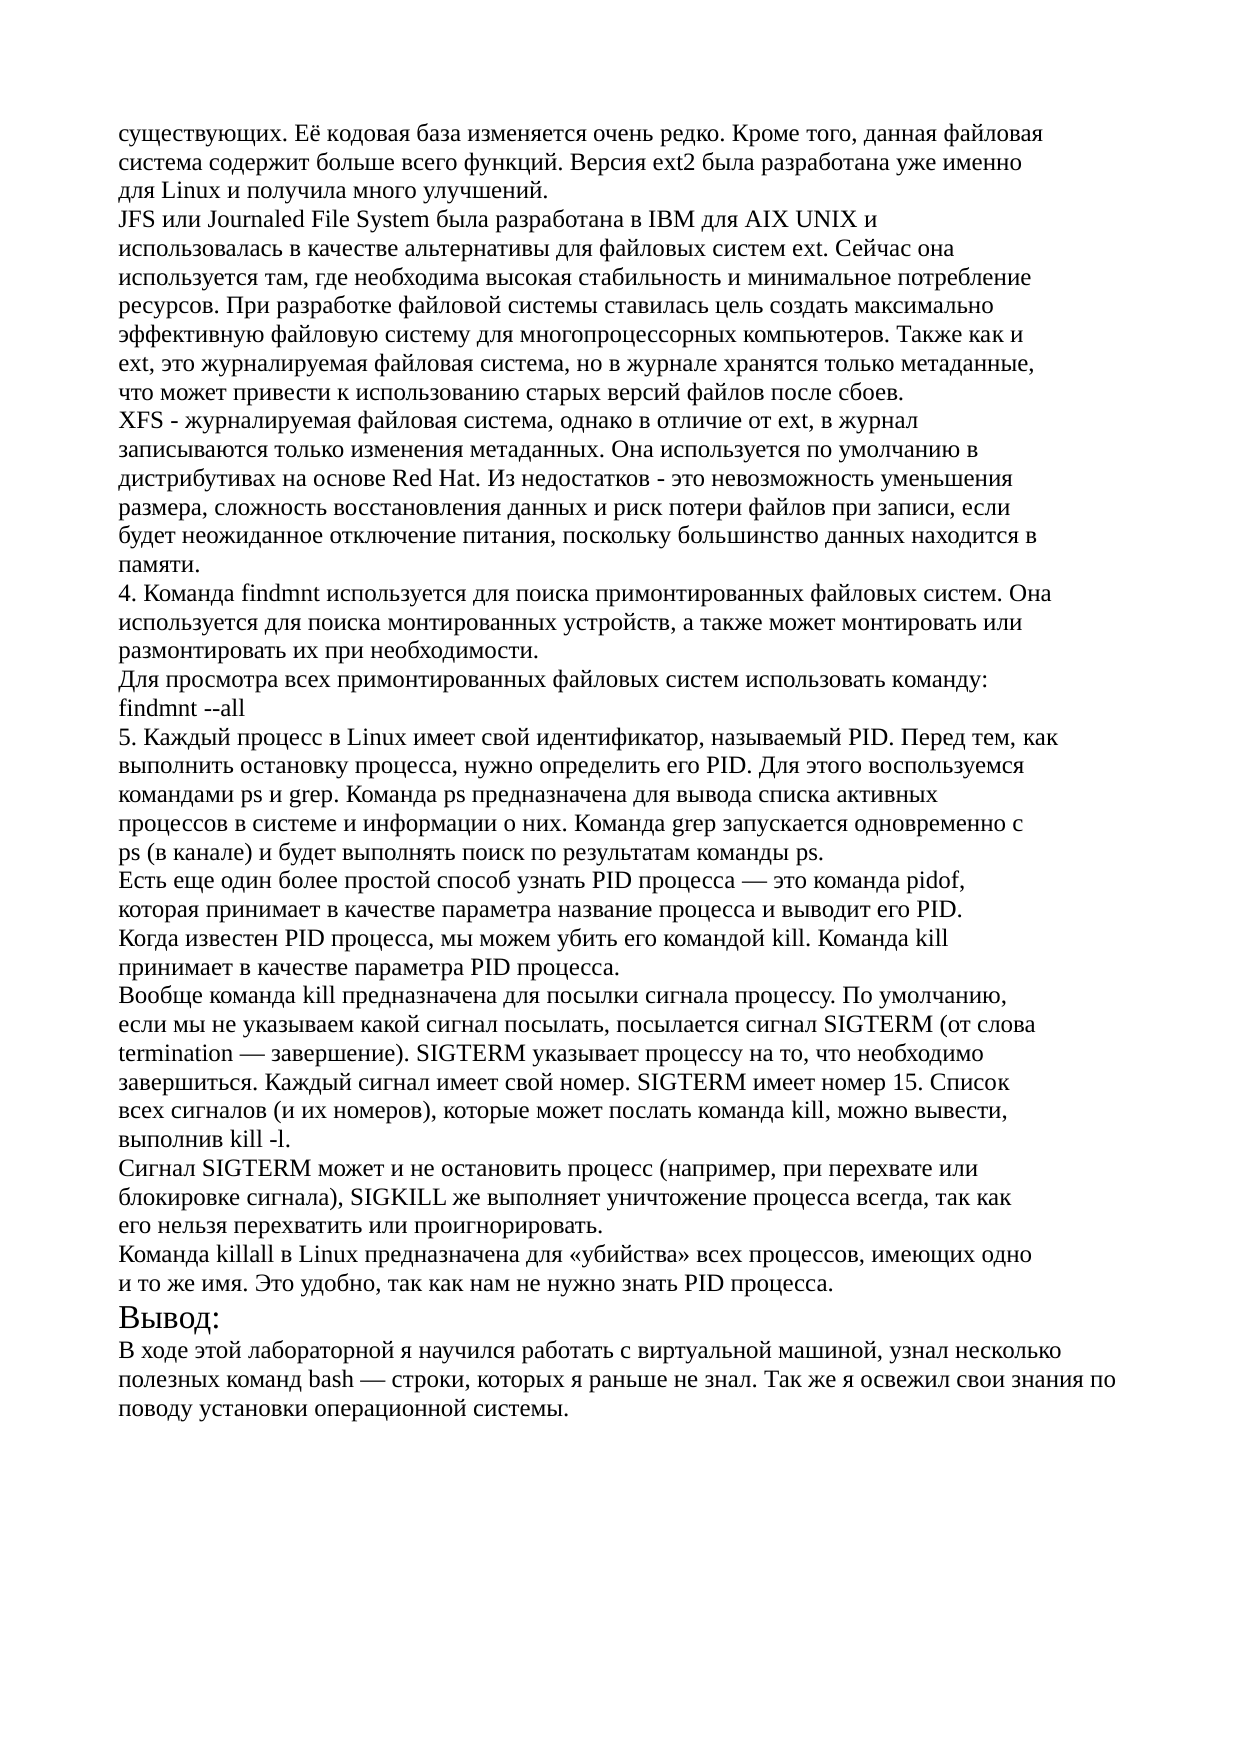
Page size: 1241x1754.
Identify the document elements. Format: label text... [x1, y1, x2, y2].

text В ходе этой лабораторной я научился работать с виртуальной машиной, узнал несколько полезных команд bash — строки, которых я раньше не знал. Так же я освежил свои знания по поводу установки операционной системы. [118, 1335, 1122, 1421]
text выполнив kill -l. Сигнал SIGTERM может и не остановить процесс (например, при перехвате или блокировке сигнала), SIGKILL же выполняет уничтожение процесса всегда, так как его нельзя перехватить или проигнорировать. Команда killall в Linux предназначена для «убийства» всех процессов, имеющих одно и то же имя. Это удобно, так как нам не нужно знать PID процесса. Вывод: [118, 1124, 1122, 1335]
text использовалась в качестве альтернативы для файловых систем ext. Сейчас она используется там, где необходима высокая стабильность и минимальное потребление ресурсов. При разработке файловой системы ставилась цель создать максимально эффективную файловую систему для многопроцессорных компьютеров. Также как и ext, это журналируемая файловая система, но в журнале хранятся только метаданные, что может привести к использованию старых версий файлов после сбоев. XFS - журналируемая файловая система, однако в отличие от ext, в журнал записываются только изменения метаданных. Она используется по умолчанию в дистрибутивах на основе Red Hat. Из недостатков - это невозможность уменьшения размера, сложность восстановления данных и риск потери файлов при записи, если будет неожиданное отключение питания, поскольку большинство данных находится в памяти. 4. Команда findmnt используется для поиска примонтированных файловых систем. Она используется для поиска монтированных устройств, а также может монтировать или размонтировать их при необходимости. Для просмотра всех примонтированных файловых систем использовать команду: findmnt --all 5. Каждый процесс в Linux имеет свой идентификатор, называемый PID. Перед тем, как выполнить остановку процесса, нужно определить его PID. Для этого воспользуемся командами ps и grep. Команда ps предназначена для вывода списка активных процессов в системе и информации о них. Команда grep запускается одновременно с ps (в канале) и будет выполнять поиск по результатам команды ps. Есть еще один более простой способ узнать PID процесса — это команда pidof, которая принимает в качестве параметра название процесса и выводит его PID. Когда известен PID процесса, мы можем убить его командой kill. Команда kill принимает в качестве параметра PID процесса. Вообще команда kill предназначена для посылки сигнала процессу. По умолчанию, если мы не указываем какой сигнал посылать, посылается сигнал SIGTERM (от слова termination — завершение). SIGTERM указывает процессу на то, что необходимо завершиться. Каждый сигнал имеет свой номер. SIGTERM имеет номер 15. Список всех сигналов (и их номеров), которые может послать команда kill, можно вывести, [118, 233, 1122, 1124]
text существующих. Её кодовая база изменяется очень редко. Кроме того, данная файловая система содержит больше всего функций. Версия ext2 была разработана уже именно для Linux и получила много улучшений. JFS или Journaled File System была разработана в IBM для AIX UNIX и [118, 118, 1122, 233]
